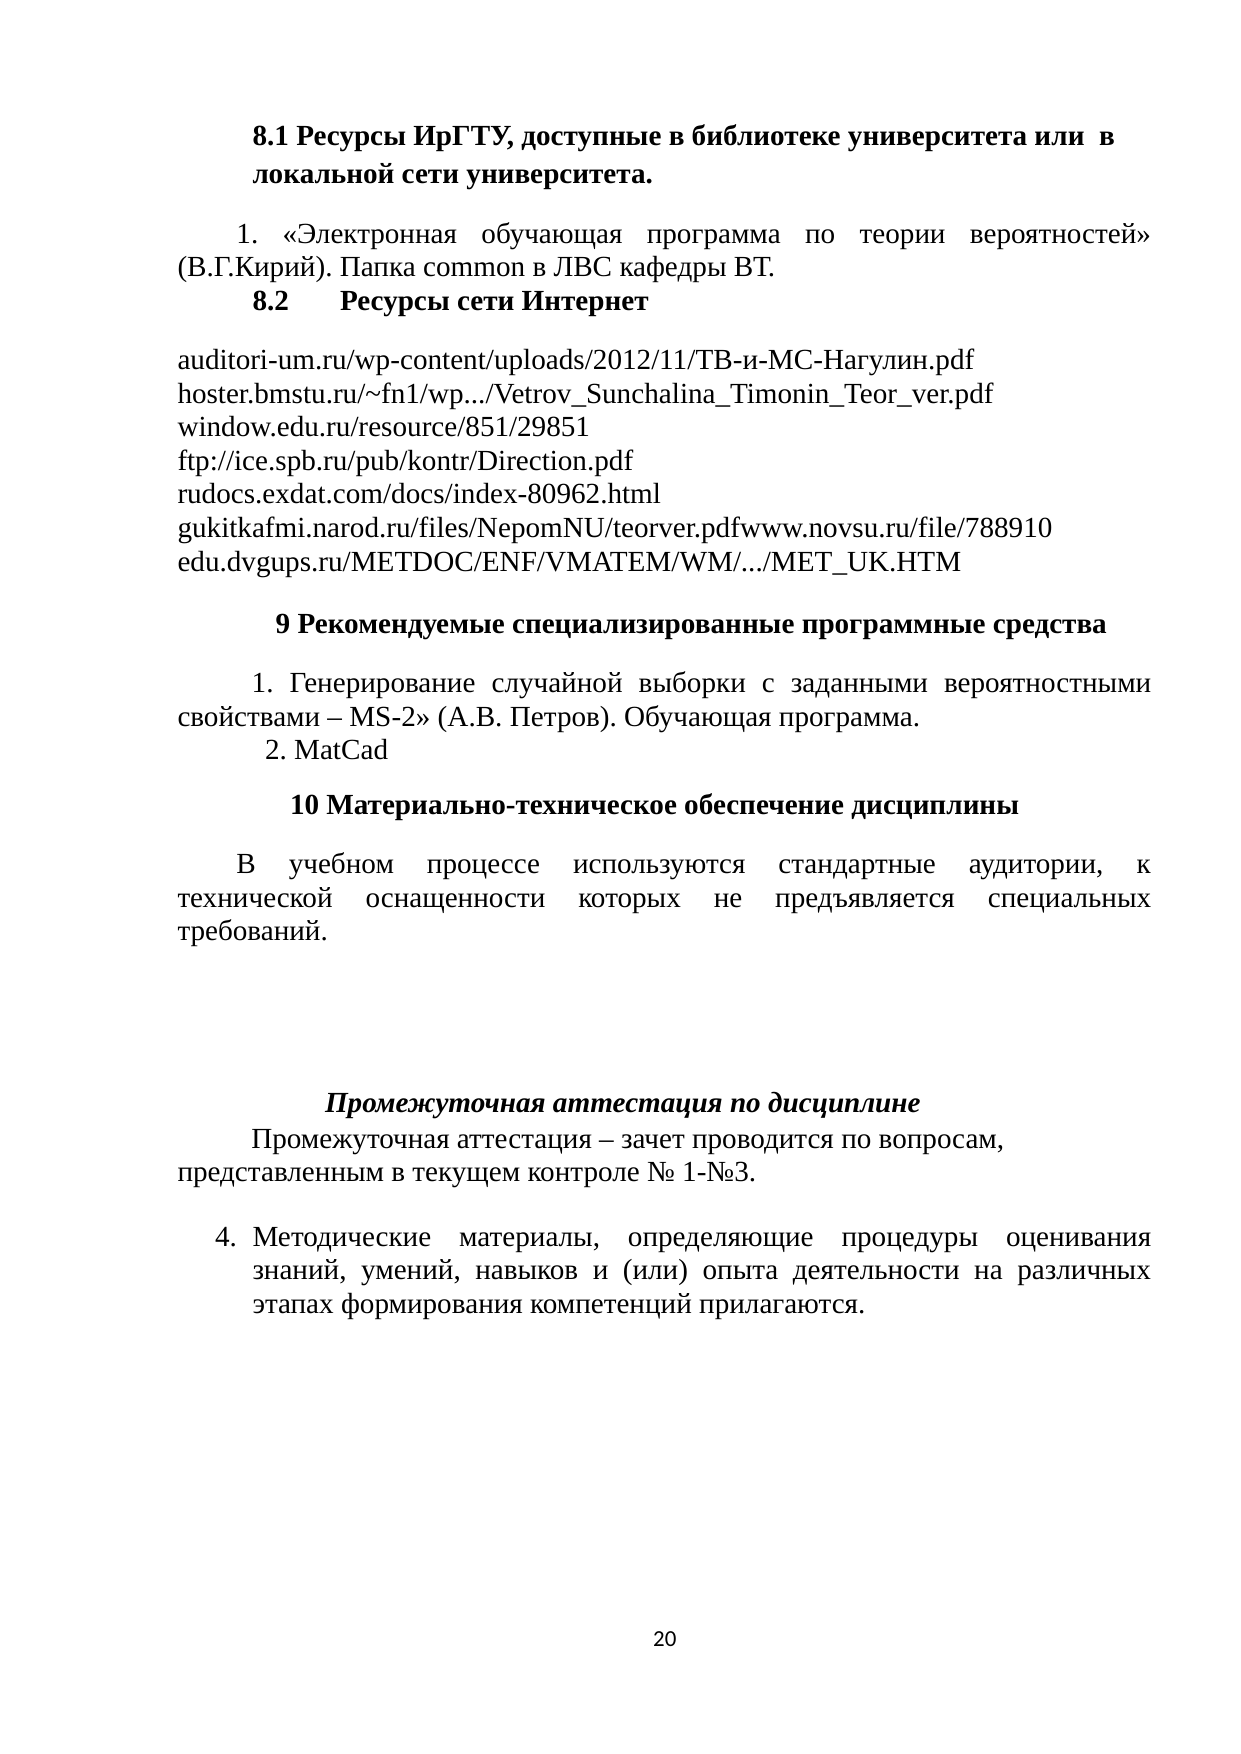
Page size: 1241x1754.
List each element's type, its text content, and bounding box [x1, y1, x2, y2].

text auditori-um.ru/wp-content/uploads/2012/11/ТВ-и-МС-Нагулин.pdf‎ [177, 342, 1152, 376]
text 10 Материально-техническое обеспечение дисциплины [290, 787, 1152, 820]
text Промежуточная аттестация – зачет проводится по вопросам, представленным в текущем контроле № 1-№3. [177, 1121, 1152, 1188]
text 2. MatCad [177, 732, 1152, 766]
text 1. «Электронная обучающая программа по теории вероятностей» (В.Г.Кирий). Папка common в ЛВС кафедры ВТ. [177, 216, 1152, 283]
text window.edu.ru/resource/851/29851‎ [177, 409, 1152, 443]
text gukitkafmi.narod.ru/files/NepomNU/teorver.pdf‎www.novsu.ru/file/788910‎ [177, 510, 1152, 544]
text hoster.bmstu.ru/~fn1/wp.../Vetrov_Sunchalina_Timonin_Teor_ver.pdf‎ [177, 376, 1152, 409]
text 9 Рекомендуемые специализированные программные средства [275, 606, 1152, 639]
text 8.2 Ресурсы сети Интернет [252, 283, 1152, 317]
text ftp://ice.spb.ru/pub/kontr/Direction.pdf‎ [177, 443, 1152, 477]
text edu.dvgups.ru/METDOC/ENF/VMATEM/WM/.../MET_UK.HTM‎ [177, 544, 1152, 577]
list Методические материалы, определяющие процедуры оценивания знаний, умений, навыков и (или) опыта деятельности на различных этапах формирования компетенций прилагаются. [215, 1219, 1152, 1319]
text 1. Генерирование случайной выборки с заданными вероятностными свойствами – MS-2» (А.В. Петров). Обучающая программа. [177, 665, 1152, 732]
text 8.1 Ресурсы ИрГТУ, доступные в библиотеке университета или в локальной сети университета. [252, 118, 1152, 190]
text В учебном процессе используются стандартные аудитории, к технической оснащенности которых не предъявляется специальных требований. [177, 846, 1152, 947]
text Промежуточная аттестация по дисциплине [251, 1085, 1152, 1119]
text rudocs.exdat.com/docs/index-80962.html‎ [177, 477, 1152, 510]
